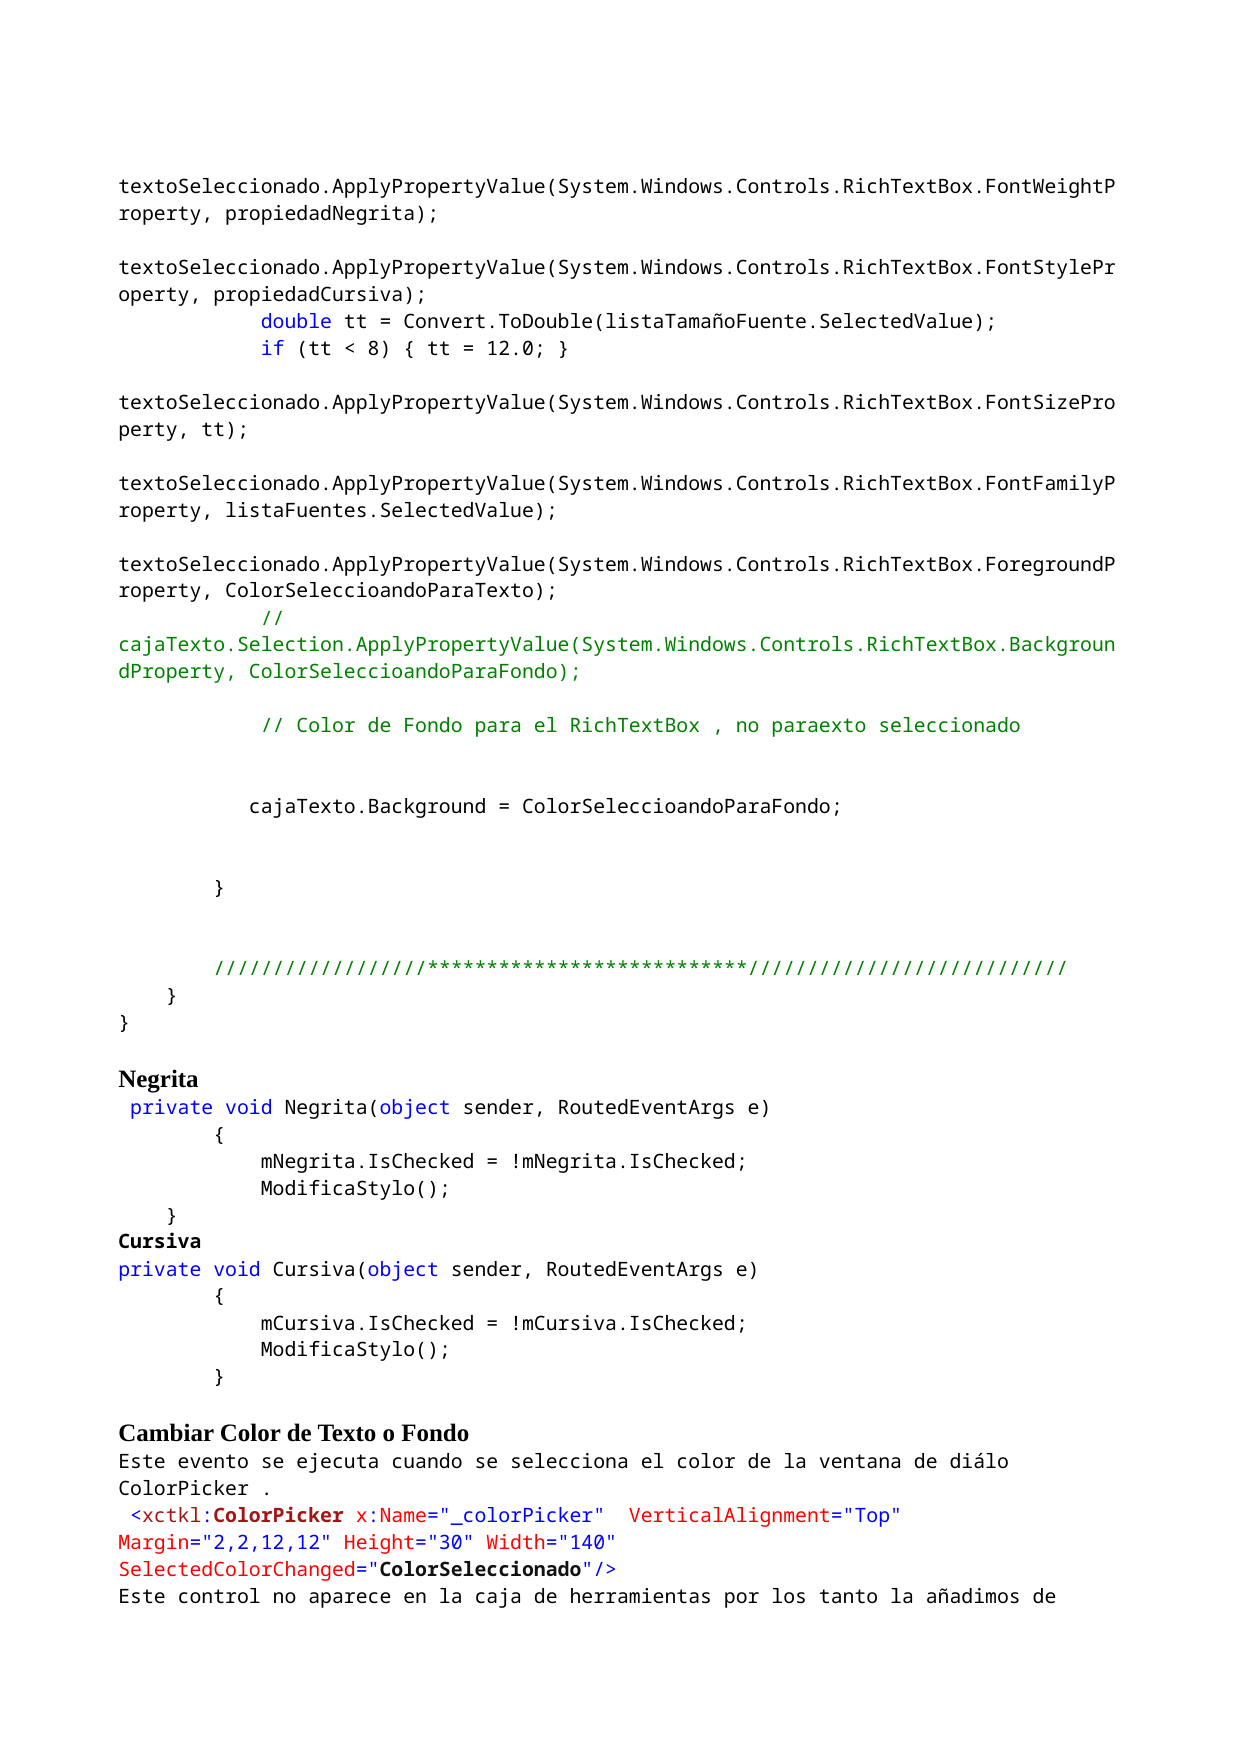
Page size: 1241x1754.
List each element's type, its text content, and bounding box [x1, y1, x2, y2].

text } [118, 873, 1122, 901]
text } [118, 981, 1122, 1008]
text Cambiar Color de Texto o Fondo [118, 1418, 1122, 1447]
text { [118, 1282, 1122, 1309]
text //////////////////***************************/////////////////////////// [118, 954, 1122, 981]
text Este control no aparece en la caja de herramientas por los tanto la añadimos de [118, 1582, 1122, 1609]
text } [118, 1008, 1122, 1035]
text textoSeleccionado.ApplyPropertyValue(System.Windows.Controls.RichTextBox.FontStyleProperty, propiedadCursiva); [118, 226, 1122, 307]
text textoSeleccionado.ApplyPropertyValue(System.Windows.Controls.RichTextBox.FontSizeProperty, tt); [118, 361, 1122, 442]
text cajaTexto.Background = ColorSeleccioandoParaFondo; [118, 793, 1122, 819]
text Cursiva [118, 1228, 1122, 1255]
text ModificaStylo(); [118, 1336, 1122, 1363]
text textoSeleccionado.ApplyPropertyValue(System.Windows.Controls.RichTextBox.FontFamilyProperty, listaFuentes.SelectedValue); [118, 442, 1122, 523]
text private void Negrita(object sender, RoutedEventArgs e) [118, 1093, 1122, 1120]
text private void Cursiva(object sender, RoutedEventArgs e) [118, 1255, 1122, 1282]
text } [118, 1201, 1122, 1228]
text mCursiva.IsChecked = !mCursiva.IsChecked; [118, 1309, 1122, 1336]
text double tt = Convert.ToDouble(listaTamañoFuente.SelectedValue); [118, 307, 1122, 334]
text // Color de Fondo para el RichTextBox , no paraexto seleccionado [118, 712, 1122, 739]
text { [118, 1120, 1122, 1147]
text ModificaStylo(); [118, 1174, 1122, 1201]
text if (tt < 8) { tt = 12.0; } [118, 334, 1122, 361]
text Este evento se ejecuta cuando se selecciona el color de la ventana de diálo ColorPicker . [118, 1447, 1122, 1501]
text // cajaTexto.Selection.ApplyPropertyValue(System.Windows.Controls.RichTextBox.BackgroundProperty, ColorSeleccioandoParaFondo); [118, 604, 1122, 685]
text } [118, 1363, 1122, 1390]
text Negrita [118, 1064, 1122, 1093]
text <xctkl:ColorPicker x:Name="_colorPicker" VerticalAlignment="Top" Margin="2,2,12,12" Height="30" Width="140" SelectedColorChanged="ColorSeleccionado"/> [118, 1501, 1122, 1582]
text textoSeleccionado.ApplyPropertyValue(System.Windows.Controls.RichTextBox.ForegroundProperty, ColorSeleccioandoParaTexto); [118, 523, 1122, 604]
text mNegrita.IsChecked = !mNegrita.IsChecked; [118, 1147, 1122, 1174]
text textoSeleccionado.ApplyPropertyValue(System.Windows.Controls.RichTextBox.FontWeightProperty, propiedadNegrita); [118, 145, 1122, 226]
